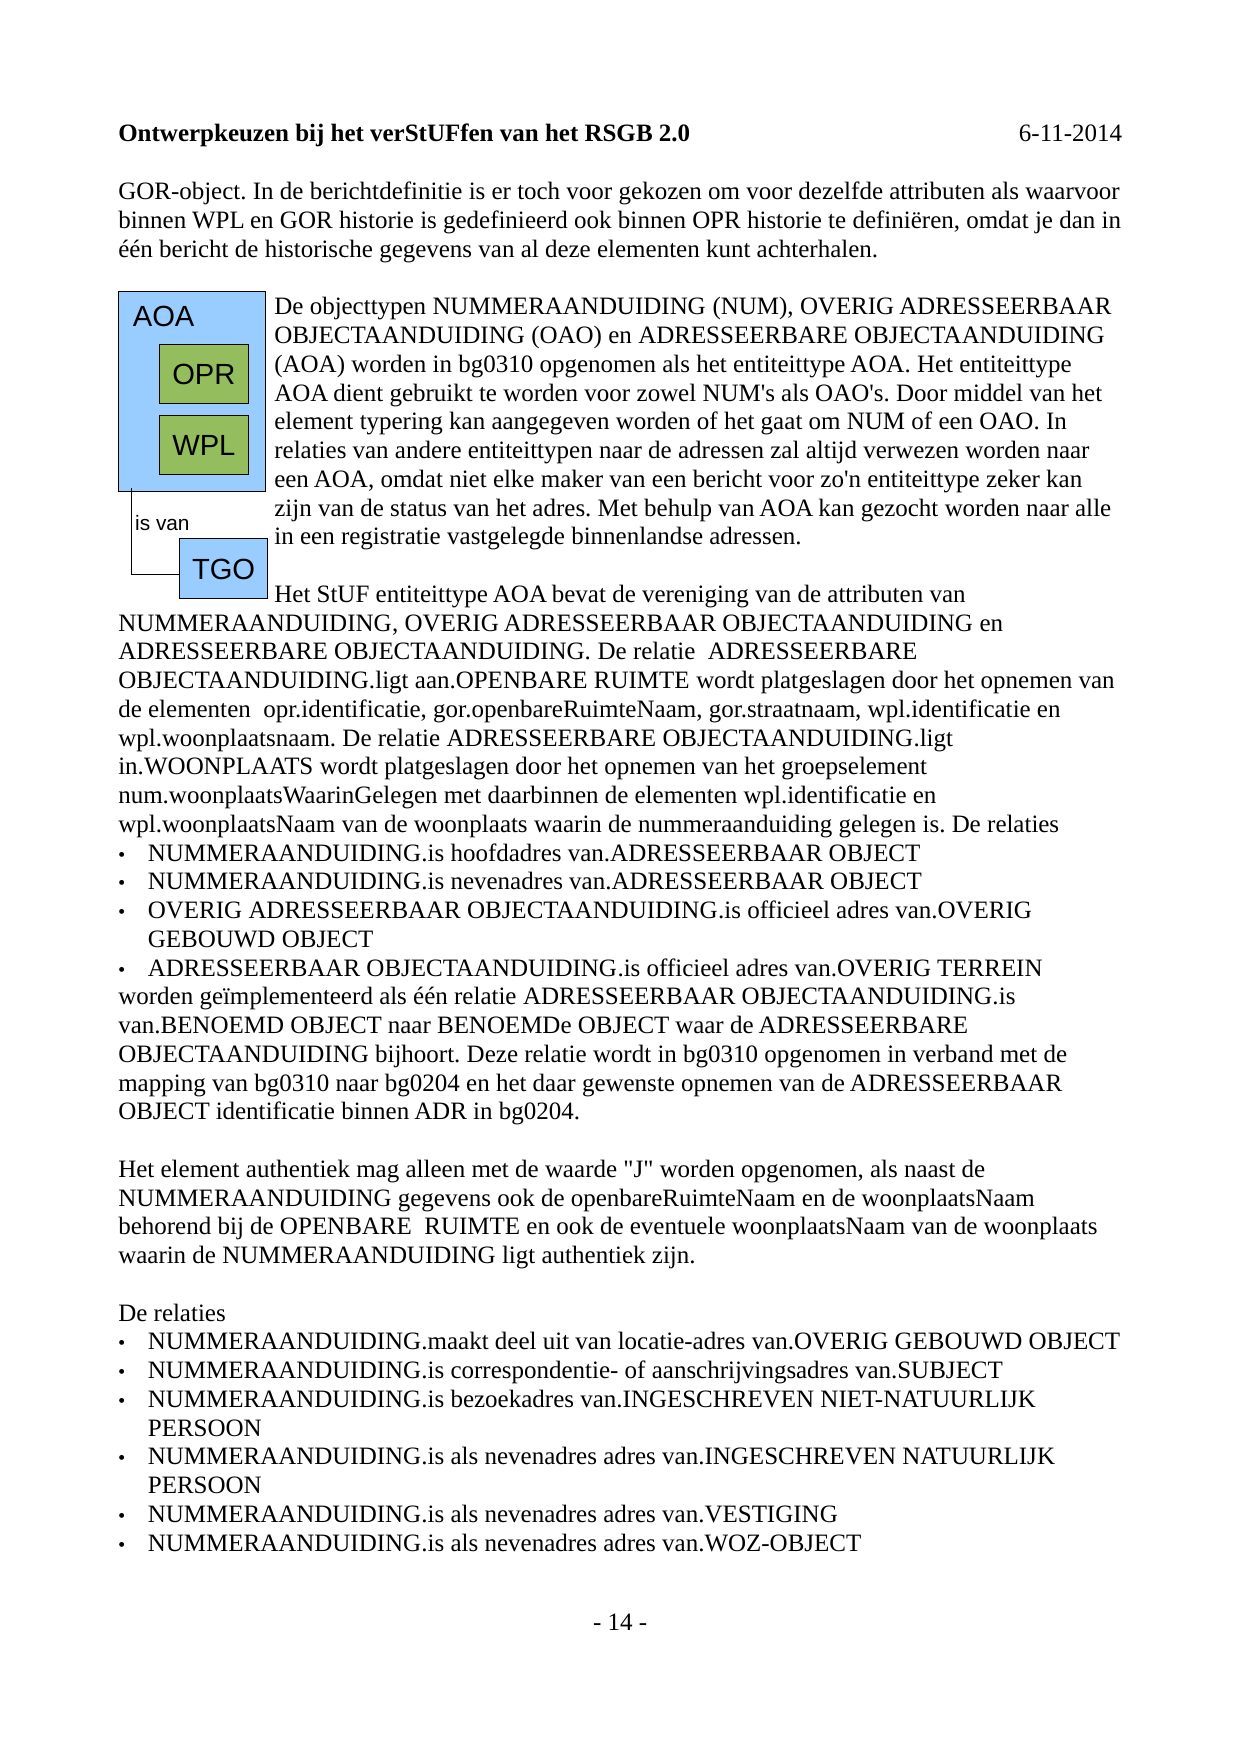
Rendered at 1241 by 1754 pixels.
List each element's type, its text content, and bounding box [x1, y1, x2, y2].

list NUMMERaanduiding.is als nevenadres adres van.INGESCHREVEN NATUURLIJK PERSOON [118, 1441, 1122, 1499]
list NUMMERaanduiding.is bezoekadres van.INGESCHREVEN NIET-NATUURLIJK PERSOON [118, 1384, 1122, 1441]
list NUMMERaanduiding.is als nevenadres adres van.WOZ-OBJECT [118, 1528, 1122, 1556]
text Het StUF entiteittype AOA bevat de vereniging van de attributen van nummeraanduiding, Overig adresseerbaar Objectaanduiding en Adresseerbare Objectaanduiding. De relatie Adresseerbare Objectaanduiding.ligt aan.OPENBARE RUIMTE wordt platgeslagen door het opnemen van de elementen opr.identificatie, gor.openbareRuimteNaam, gor.straatnaam, wpl.identificatie en wpl.woonplaatsnaam. De relatie Adresseerbare Objectaanduiding.ligt in.WOONPLAATS wordt platgeslagen door het opnemen van het groepselement num.woonplaatsWaarinGelegen met daarbinnen de elementen wpl.identificatie en wpl.woonplaatsNaam van de woonplaats waarin de nummeraanduiding gelegen is. De relaties [118, 579, 1122, 838]
text De objecttypen nummeraanduiding (NUM), Overig adresseerbaar Objectaanduiding (OAO) en Adresseerbare Objectaanduiding (AOA) worden in bg0310 opgenomen als het entiteittype AOA. Het entiteittype AOA dient gebruikt te worden voor zowel NUM's als OAO's. Door middel van het element typering kan aangegeven worden of het gaat om NUM of een OAO. In relaties van andere entiteittypen naar de adressen zal altijd verwezen worden naar een AOA, omdat niet elke maker van een bericht voor zo'n entiteittype zeker kan zijn van de status van het adres. Met behulp van AOA kan gezocht worden naar alle in een registratie vastgelegde binnenlandse adressen. [132, 291, 1122, 550]
list nummeraanduiding.maakt deel uit van locatie-adres van.OVERIG GEBOUWD OBJECT [118, 1326, 1122, 1355]
list nummeraanduiding.is correspondentie- of aanschrijvingsadres van.SUBJECT [118, 1355, 1122, 1384]
list NUMMERaanduiding.is als nevenadres adres van.VESTIGING [118, 1499, 1122, 1528]
list nummeraanduiding.is hoofdadres van.ADRESSEERBAAR OBJECT [118, 838, 1122, 866]
list nummeraanduiding.is nevenadres van.ADRESSEERBAAR OBJECT [118, 866, 1122, 895]
text worden geïmplementeerd als één relatie AdresseerbaAR Objectaanduiding.is van.BENOEMD OBJECT naar BENOEMDe OBJECT waar de ADRESSEERBARE OBJECTAANDUIDING bijhoort. Deze relatie wordt in bg0310 opgenomen in verband met de mapping van bg0310 naar bg0204 en het daar gewenste opnemen van de ADRESSEERBAAR OBJECT identificatie binnen ADR in bg0204. [118, 981, 1122, 1125]
list AdresseerbaAR Objectaanduiding.is officieel adres van.OVERIG TERREIN [118, 953, 1122, 981]
text GOR-object. In de berichtdefinitie is er toch voor gekozen om voor dezelfde attributen als waarvoor binnen WPL en GOR historie is gedefinieerd ook binnen OPR historie te definiëren, omdat je dan in één bericht de historische gegevens van al deze elementen kunt achterhalen. [118, 176, 1122, 263]
text De relaties [118, 1298, 1122, 1326]
text Het element authentiek mag alleen met de waarde "J" worden opgenomen, als naast de NUMMERAANDUIDING gegevens ook de openbareRuimteNaam en de woonplaatsNaam behorend bij de OPENBARE RUIMTE en ook de eventuele woonplaatsNaam van de woonplaats waarin de NUMMERAANDUIDING ligt authentiek zijn. [118, 1154, 1122, 1269]
list OVERIG AdresseerbaAR Objectaanduiding.is officieel adres van.OVERIG GEBOUWD OBJECT [118, 895, 1122, 953]
